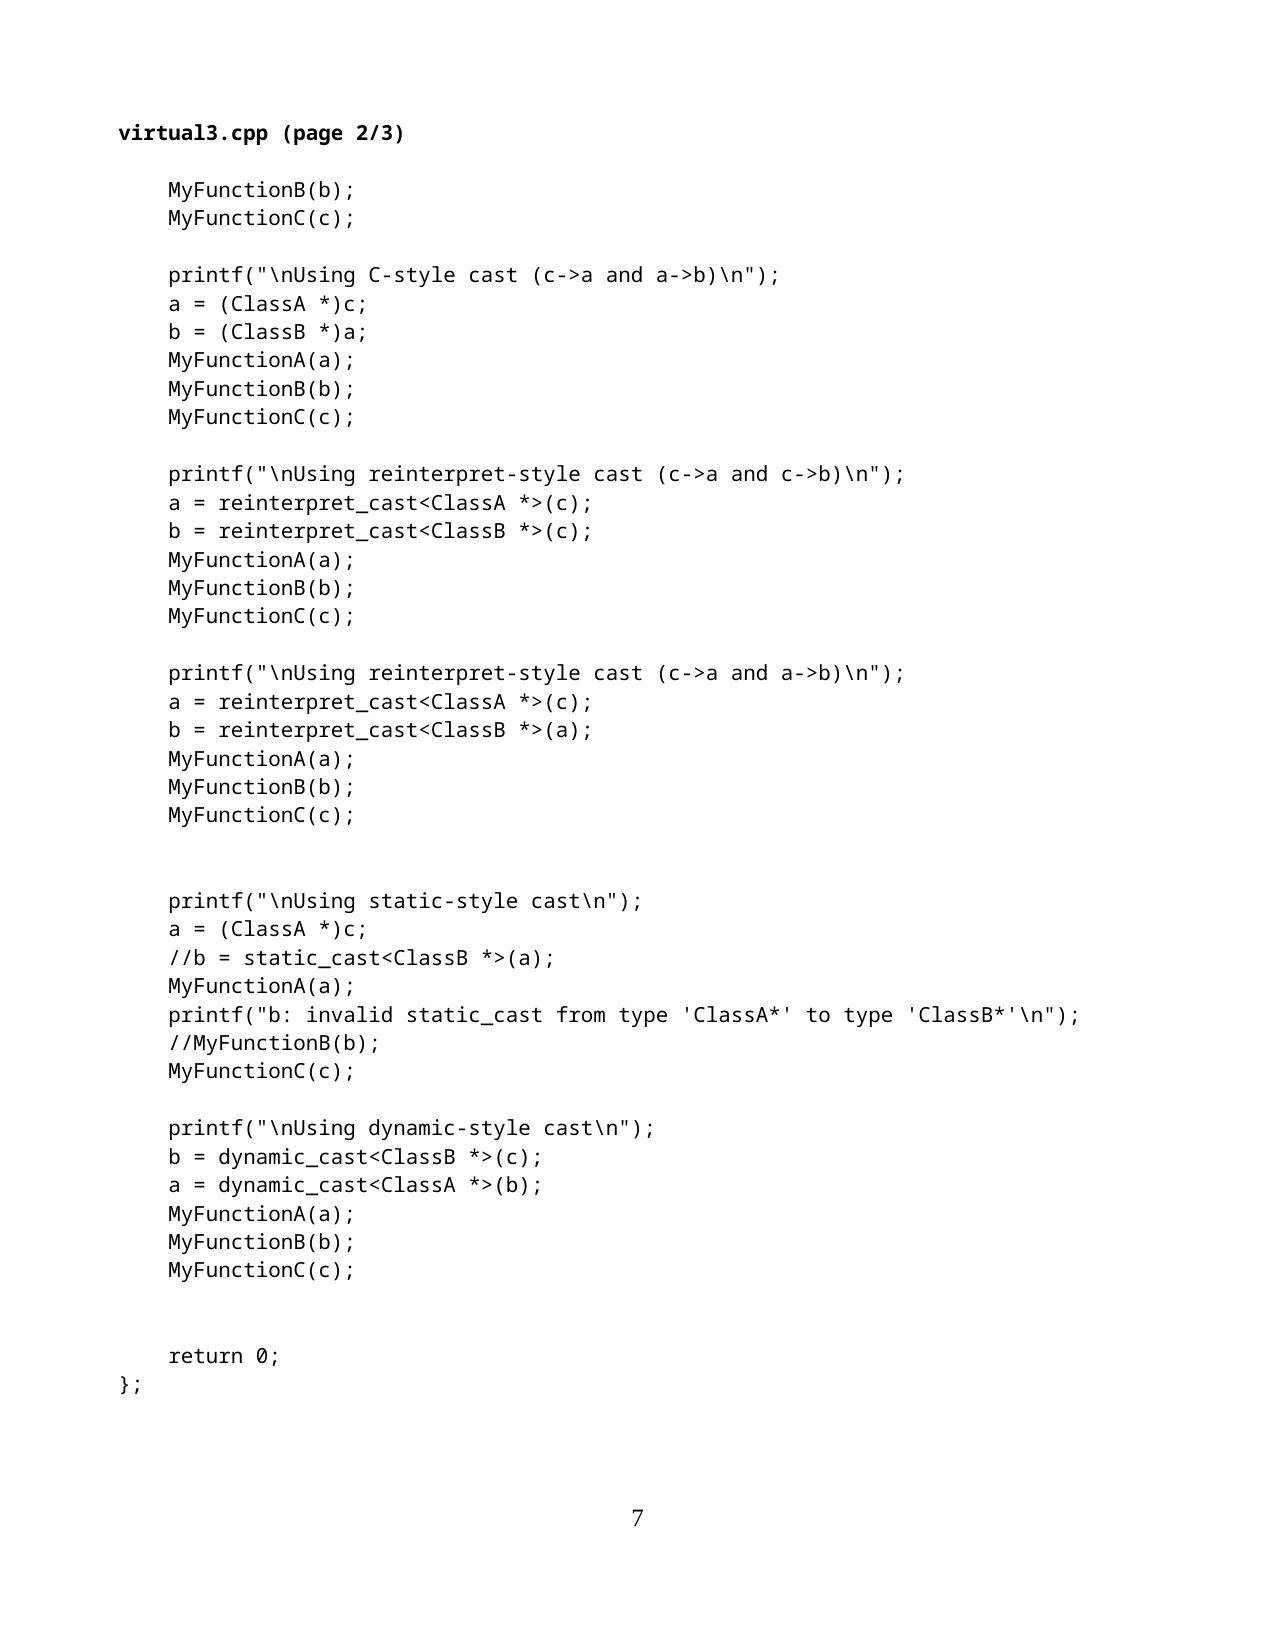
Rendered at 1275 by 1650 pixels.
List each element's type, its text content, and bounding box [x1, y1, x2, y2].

text return 0; [118, 1341, 1157, 1369]
text a = reinterpret_cast<ClassA *>(c); [118, 488, 1157, 516]
text MyFunctionB(b); [118, 772, 1157, 801]
text MyFunctionA(a); [118, 346, 1157, 374]
text MyFunctionB(b); [118, 1227, 1157, 1256]
text MyFunctionC(c); [118, 203, 1157, 232]
text MyFunctionA(a); [118, 545, 1157, 573]
text printf("\nUsing reinterpret-style cast (c->a and c->b)\n"); [118, 459, 1157, 488]
text b = dynamic_cast<ClassB *>(c); [118, 1142, 1157, 1170]
text //MyFunctionB(b); [118, 1028, 1157, 1057]
text printf("\nUsing dynamic-style cast\n"); [118, 1113, 1157, 1142]
text MyFunctionC(c); [118, 602, 1157, 630]
text b = reinterpret_cast<ClassB *>(a); [118, 715, 1157, 744]
text MyFunctionB(b); [118, 573, 1157, 602]
text MyFunctionA(a); [118, 971, 1157, 1000]
text a = (ClassA *)c; [118, 914, 1157, 943]
text }; [118, 1369, 1157, 1398]
text MyFunctionA(a); [118, 1199, 1157, 1227]
text //b = static_cast<ClassB *>(a); [118, 943, 1157, 971]
text MyFunctionB(b); [118, 374, 1157, 402]
text b = (ClassB *)a; [118, 317, 1157, 346]
text printf("\nUsing C-style cast (c->a and a->b)\n"); [118, 260, 1157, 289]
text MyFunctionC(c); [118, 402, 1157, 431]
text a = reinterpret_cast<ClassA *>(c); [118, 687, 1157, 715]
text virtual3.cpp (page 2/3) [118, 118, 1157, 147]
text b = reinterpret_cast<ClassB *>(c); [118, 516, 1157, 545]
text a = dynamic_cast<ClassA *>(b); [118, 1170, 1157, 1199]
text printf("\nUsing reinterpret-style cast (c->a and a->b)\n"); [118, 658, 1157, 687]
text printf("b: invalid static_cast from type 'ClassA*' to type 'ClassB*'\n"); [118, 1000, 1157, 1028]
text MyFunctionC(c); [118, 801, 1157, 829]
text MyFunctionC(c); [118, 1256, 1157, 1284]
text MyFunctionC(c); [118, 1057, 1157, 1085]
text a = (ClassA *)c; [118, 289, 1157, 317]
text MyFunctionA(a); [118, 744, 1157, 772]
text MyFunctionB(b); [118, 175, 1157, 203]
text printf("\nUsing static-style cast\n"); [118, 886, 1157, 914]
